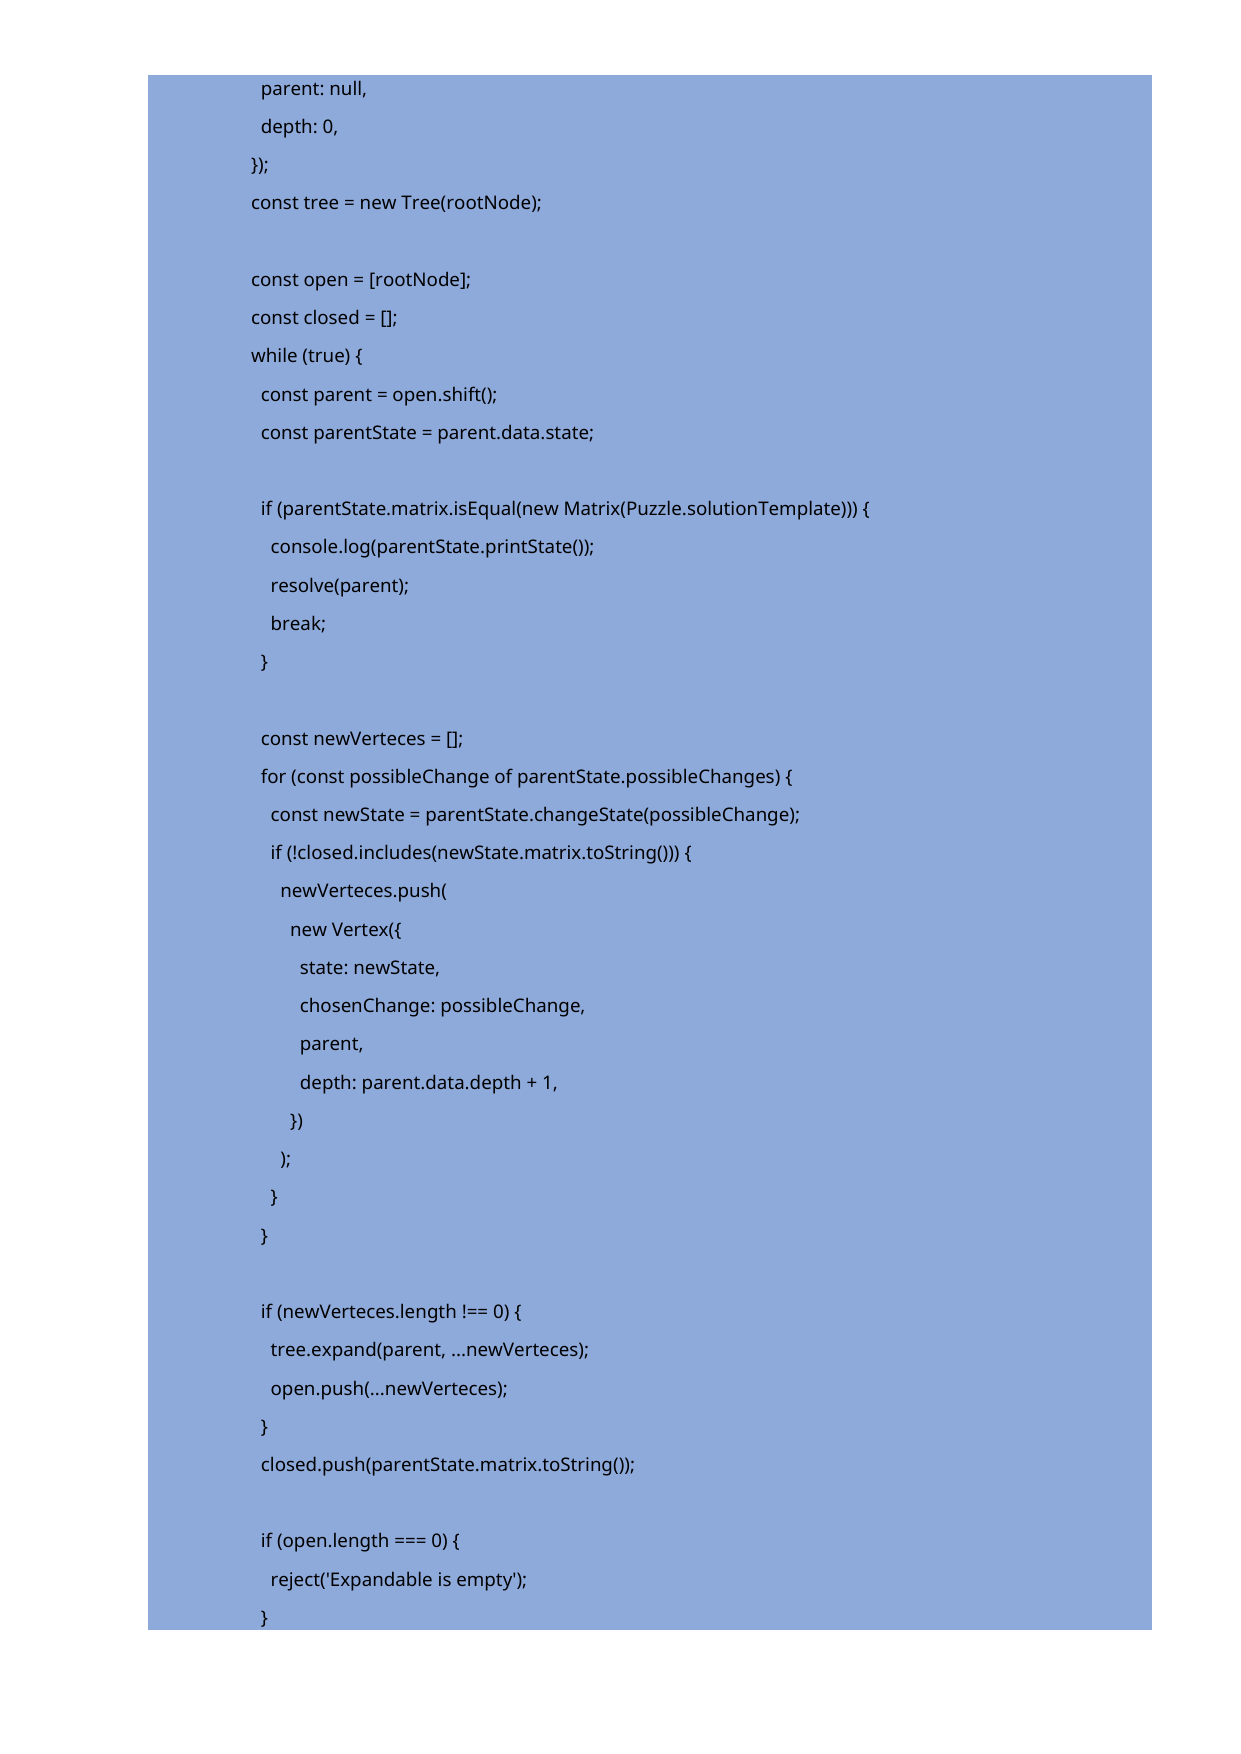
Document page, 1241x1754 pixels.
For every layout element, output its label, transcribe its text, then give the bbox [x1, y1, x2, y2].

text if (open.length === 0) { [148, 1528, 1152, 1553]
text newVerteces.push( [148, 878, 1152, 903]
text depth: 0, [148, 113, 1152, 139]
text for (const possibleChange of parentState.possibleChanges) { [148, 763, 1152, 789]
text chosenChange: possibleChange, [148, 992, 1152, 1018]
text const open = [rootNode]; [148, 266, 1152, 292]
text break; [148, 610, 1152, 636]
text new Vertex({ [148, 916, 1152, 942]
text ); [148, 1145, 1152, 1171]
text const parentState = parent.data.state; [148, 419, 1152, 444]
text }) [148, 1107, 1152, 1133]
text tree.expand(parent, ...newVerteces); [148, 1337, 1152, 1362]
text parent, [148, 1031, 1152, 1056]
text while (true) { [148, 343, 1152, 368]
text } [148, 1184, 1152, 1209]
text reject('Expandable is empty'); [148, 1566, 1152, 1591]
text if (parentState.matrix.isEqual(new Matrix(Puzzle.solutionTemplate))) { [148, 496, 1152, 521]
text }); [148, 151, 1152, 177]
text const parent = open.shift(); [148, 381, 1152, 406]
text } [148, 1413, 1152, 1438]
text const closed = []; [148, 304, 1152, 330]
text resolve(parent); [148, 572, 1152, 597]
text const newState = parentState.changeState(possibleChange); [148, 801, 1152, 827]
text } [148, 648, 1152, 674]
text parent: null, [148, 75, 1152, 101]
text } [148, 1604, 1152, 1630]
text const tree = new Tree(rootNode); [148, 190, 1152, 215]
text state: newState, [148, 954, 1152, 980]
text depth: parent.data.depth + 1, [148, 1069, 1152, 1094]
text const newVerteces = []; [148, 725, 1152, 750]
text if (newVerteces.length !== 0) { [148, 1298, 1152, 1324]
text open.push(...newVerteces); [148, 1375, 1152, 1400]
text console.log(parentState.printState()); [148, 534, 1152, 559]
text if (!closed.includes(newState.matrix.toString())) { [148, 839, 1152, 865]
text closed.push(parentState.matrix.toString()); [148, 1451, 1152, 1477]
text } [148, 1222, 1152, 1247]
